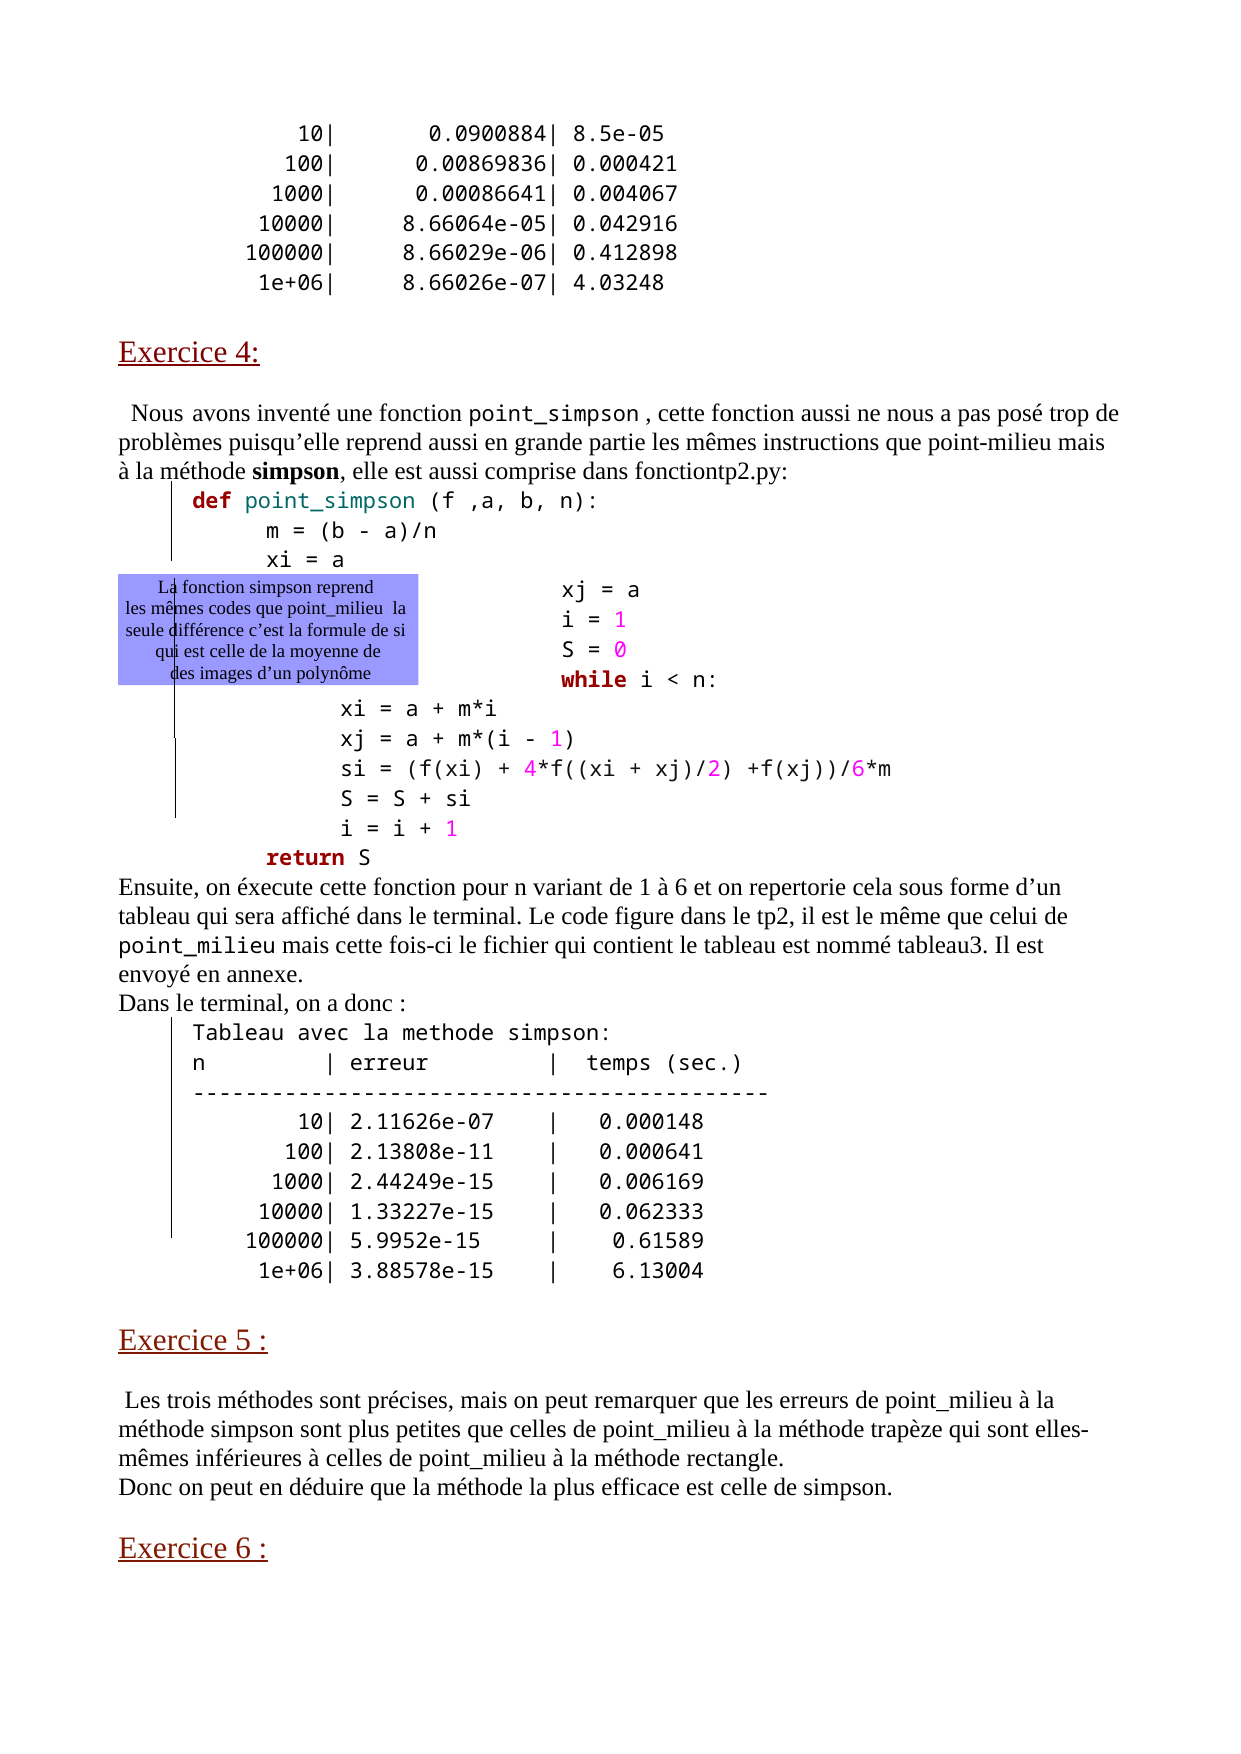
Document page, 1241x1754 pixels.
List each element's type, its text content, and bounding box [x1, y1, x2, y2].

text 10| 2.11626e-07 | 0.000148 [172, 1106, 1122, 1136]
text Exercice 5 : [118, 1321, 1122, 1357]
text Nous avons inventé une fonction point_simpson , cette fonction aussi ne nous a pas posé trop de problèmes puisqu’elle reprend aussi en grande partie les mêmes instructions que point-milieu mais à la méthode simpson, elle est aussi comprise dans fonctiontp2.py: [118, 397, 1122, 485]
text m = (b - a)/n [172, 514, 1122, 544]
text 1e+06| 3.88578e-15 | 6.13004 [118, 1255, 1122, 1285]
text [118, 1166, 171, 1196]
text return S [118, 842, 1122, 872]
text Ensuite, on éxecute cette fonction pour n variant de 1 à 6 et on repertorie cela sous forme d’un tableau qui sera affiché dans le terminal. Le code figure dans le tp2, il est le même que celui de point_milieu mais cette fois-ci le fichier qui contient le tableau est nommé tableau3. Il est envoyé en annexe. [118, 872, 1122, 988]
text Tableau avec la methode simpson: [172, 1017, 1122, 1047]
text i = 1 [419, 604, 1122, 634]
text 100| 2.13808e-11 | 0.000641 [172, 1136, 1122, 1166]
text [118, 514, 171, 544]
text S = S + si [176, 783, 1122, 812]
text xi = a [118, 544, 1122, 574]
text 100000| 5.9952e-15 | 0.61589 [118, 1225, 1122, 1255]
text xi = a + m*i [175, 693, 1122, 723]
text Dans le terminal, on a donc : [118, 988, 1122, 1017]
text 1000| 2.44249e-15 | 0.006169 [172, 1166, 1122, 1196]
text [118, 1136, 171, 1166]
text 10000| 8.66064e-05| 0.042916 [118, 207, 1122, 237]
text [118, 783, 175, 812]
text i = i + 1 [118, 812, 1122, 842]
text [118, 693, 174, 723]
text [118, 1106, 171, 1136]
text Exercice 4: [118, 333, 1122, 369]
text [118, 1196, 171, 1225]
text Les trois méthodes sont précises, mais on peut remarquer que les erreurs de point_milieu à la méthode simpson sont plus petites que celles de point_milieu à la méthode trapèze qui sont elles-mêmes inférieures à celles de point_milieu à la méthode rectangle. [118, 1386, 1122, 1472]
text xj = a [419, 574, 1122, 604]
text Donc on peut en déduire que la méthode la plus efficace est celle de simpson. [118, 1472, 1122, 1501]
text n | erreur | temps (sec.) [172, 1047, 1122, 1076]
text 100| 0.00869836| 0.000421 [118, 148, 1122, 178]
text 1000| 0.00086641| 0.004067 [118, 178, 1122, 207]
text [118, 1017, 171, 1047]
text [118, 1047, 171, 1076]
text si = (f(xi) + 4*f((xi + xj)/2) +f(xj))/6*m [176, 753, 1122, 783]
text -------------------------------------------- [118, 1076, 171, 1106]
text 10| 0.0900884| 8.5e-05 [118, 118, 1122, 148]
text Exercice 6 : [118, 1529, 1122, 1565]
text S = 0 [419, 634, 1122, 663]
text while i < n: [118, 686, 174, 693]
text -------------------------------------------- [172, 1076, 1122, 1106]
text 10000| 1.33227e-15 | 0.062333 [172, 1196, 1122, 1225]
text xj = a + m*(i - 1) [118, 723, 1122, 753]
text 1e+06| 8.66026e-07| 4.03248 [118, 267, 1122, 297]
text while i < n: [175, 663, 1122, 693]
text 100000| 8.66029e-06| 0.412898 [118, 237, 1122, 267]
text [118, 485, 171, 514]
text def point_simpson (f ,a, b, n): [172, 485, 1122, 514]
text [118, 753, 175, 783]
